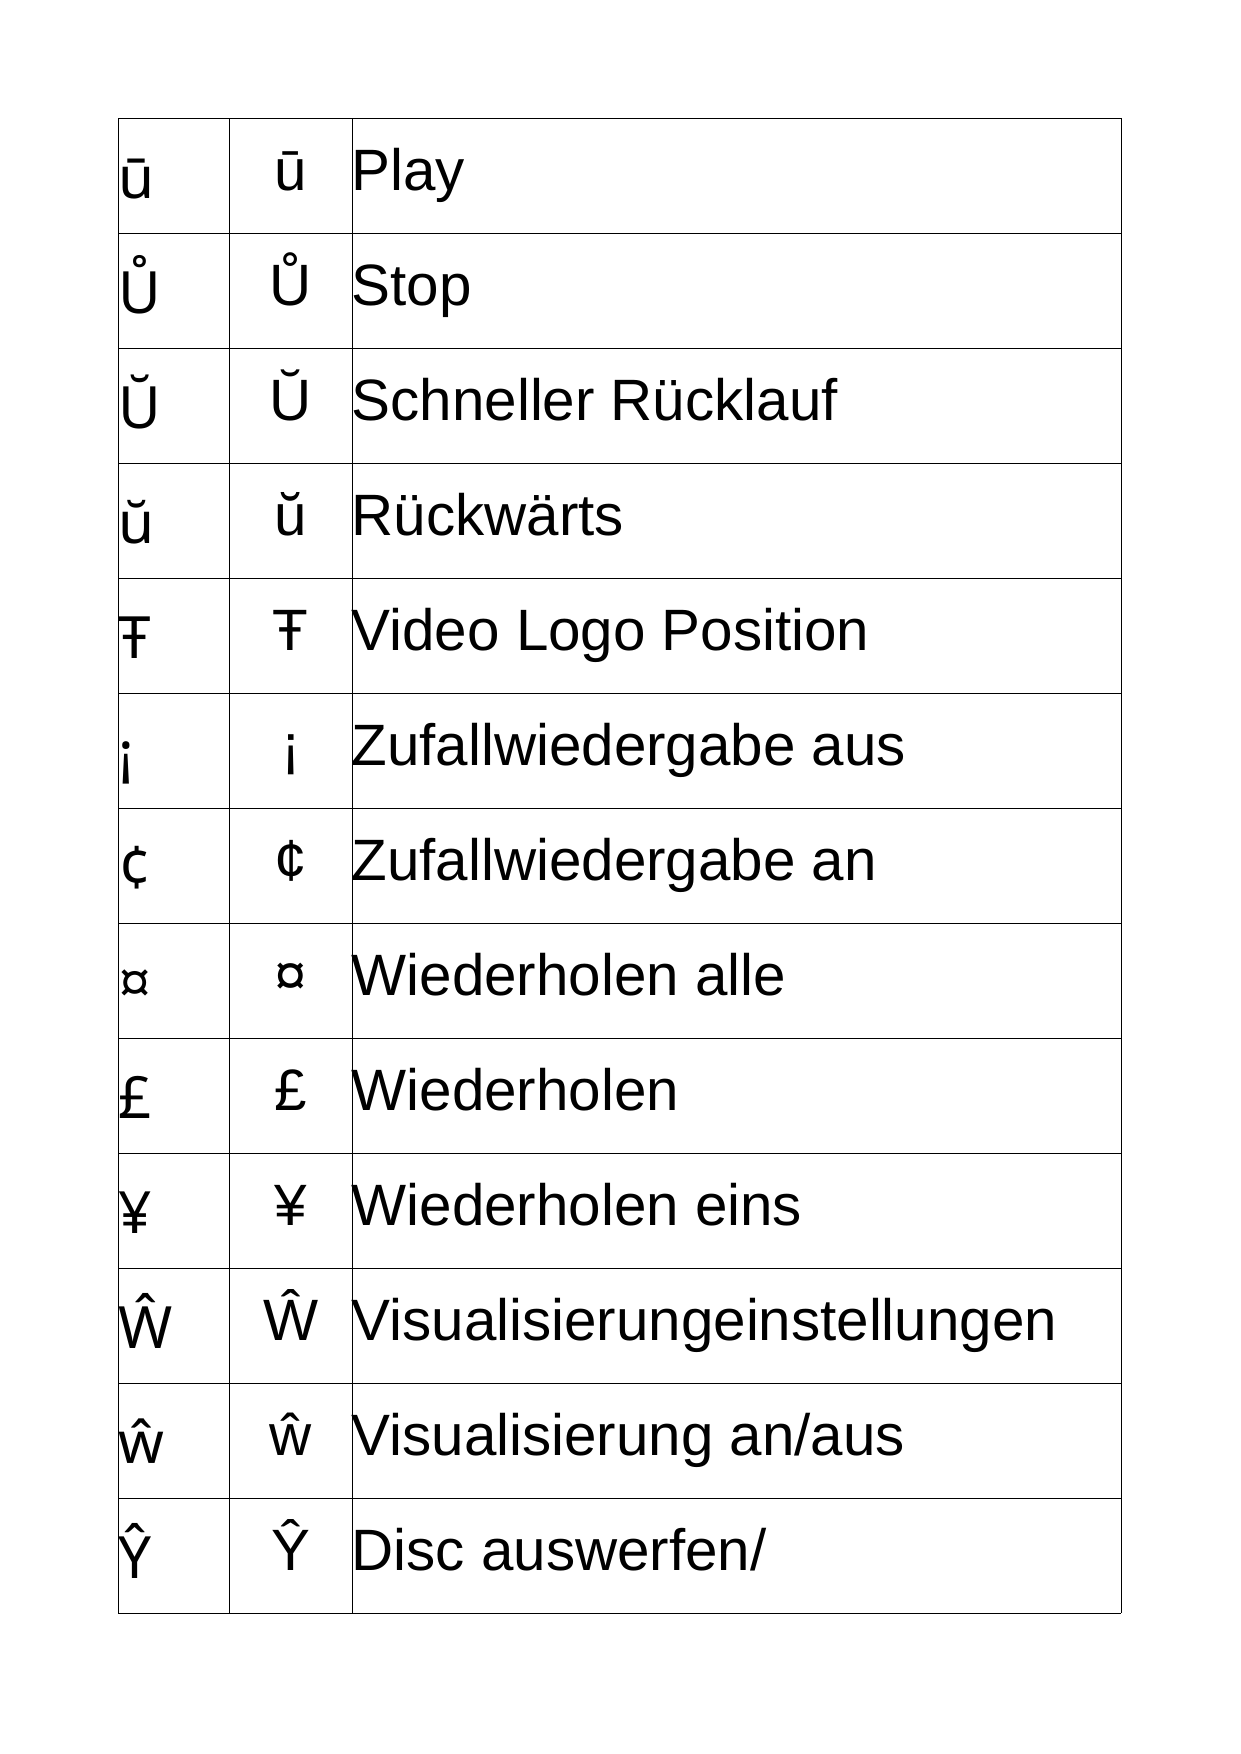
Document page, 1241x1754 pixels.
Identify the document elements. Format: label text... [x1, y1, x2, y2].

table_cell £ [119, 1039, 229, 1153]
table_cell Wiederholen [353, 1039, 1121, 1153]
table_cell ¤ [119, 924, 229, 1038]
table_cell Zufallwiedergabe aus [353, 694, 1121, 808]
table_cell Visualisierungeinstellungen [353, 1269, 1121, 1383]
table_cell Ŭ [119, 349, 229, 463]
table_cell Ŵ [119, 1269, 229, 1383]
table_cell ¢ [119, 809, 229, 923]
table_cell Video Logo Position [353, 579, 1121, 693]
table_cell Schneller Rücklauf [353, 349, 1121, 463]
table_cell ŭ [119, 464, 229, 578]
table_cell Ŭ [230, 349, 352, 463]
table_cell Ů [230, 234, 352, 348]
table_cell ŭ [230, 464, 352, 578]
table_cell Disc auswerfen/ [353, 1499, 1121, 1613]
table_cell ¥ [230, 1154, 352, 1268]
table_cell Ŧ [119, 579, 229, 693]
table_cell ŵ [119, 1384, 229, 1498]
table_cell ¥ [119, 1154, 229, 1268]
table_cell ŵ [230, 1384, 352, 1498]
table_cell Rückwärts [353, 464, 1121, 578]
table_cell Ŵ [230, 1269, 352, 1383]
table_cell ū [230, 119, 352, 233]
table_cell Wiederholen eins [353, 1154, 1121, 1268]
table_cell Ŷ [119, 1499, 229, 1613]
table_cell ¡ [119, 694, 229, 808]
table_cell Wiederholen alle [353, 924, 1121, 1038]
table_cell Play [353, 119, 1121, 233]
table_cell Stop [353, 234, 1121, 348]
table_cell Ŷ [230, 1499, 352, 1613]
table_cell ¢ [230, 809, 352, 923]
table_cell £ [230, 1039, 352, 1153]
table_cell Ŧ [230, 579, 352, 693]
table_cell ¤ [230, 924, 352, 1038]
table_cell ū [119, 119, 229, 233]
table_cell Ů [119, 234, 229, 348]
table_cell ¡ [230, 694, 352, 808]
table_cell Visualisierung an/aus [353, 1384, 1121, 1498]
table_cell Zufallwiedergabe an [353, 809, 1121, 923]
